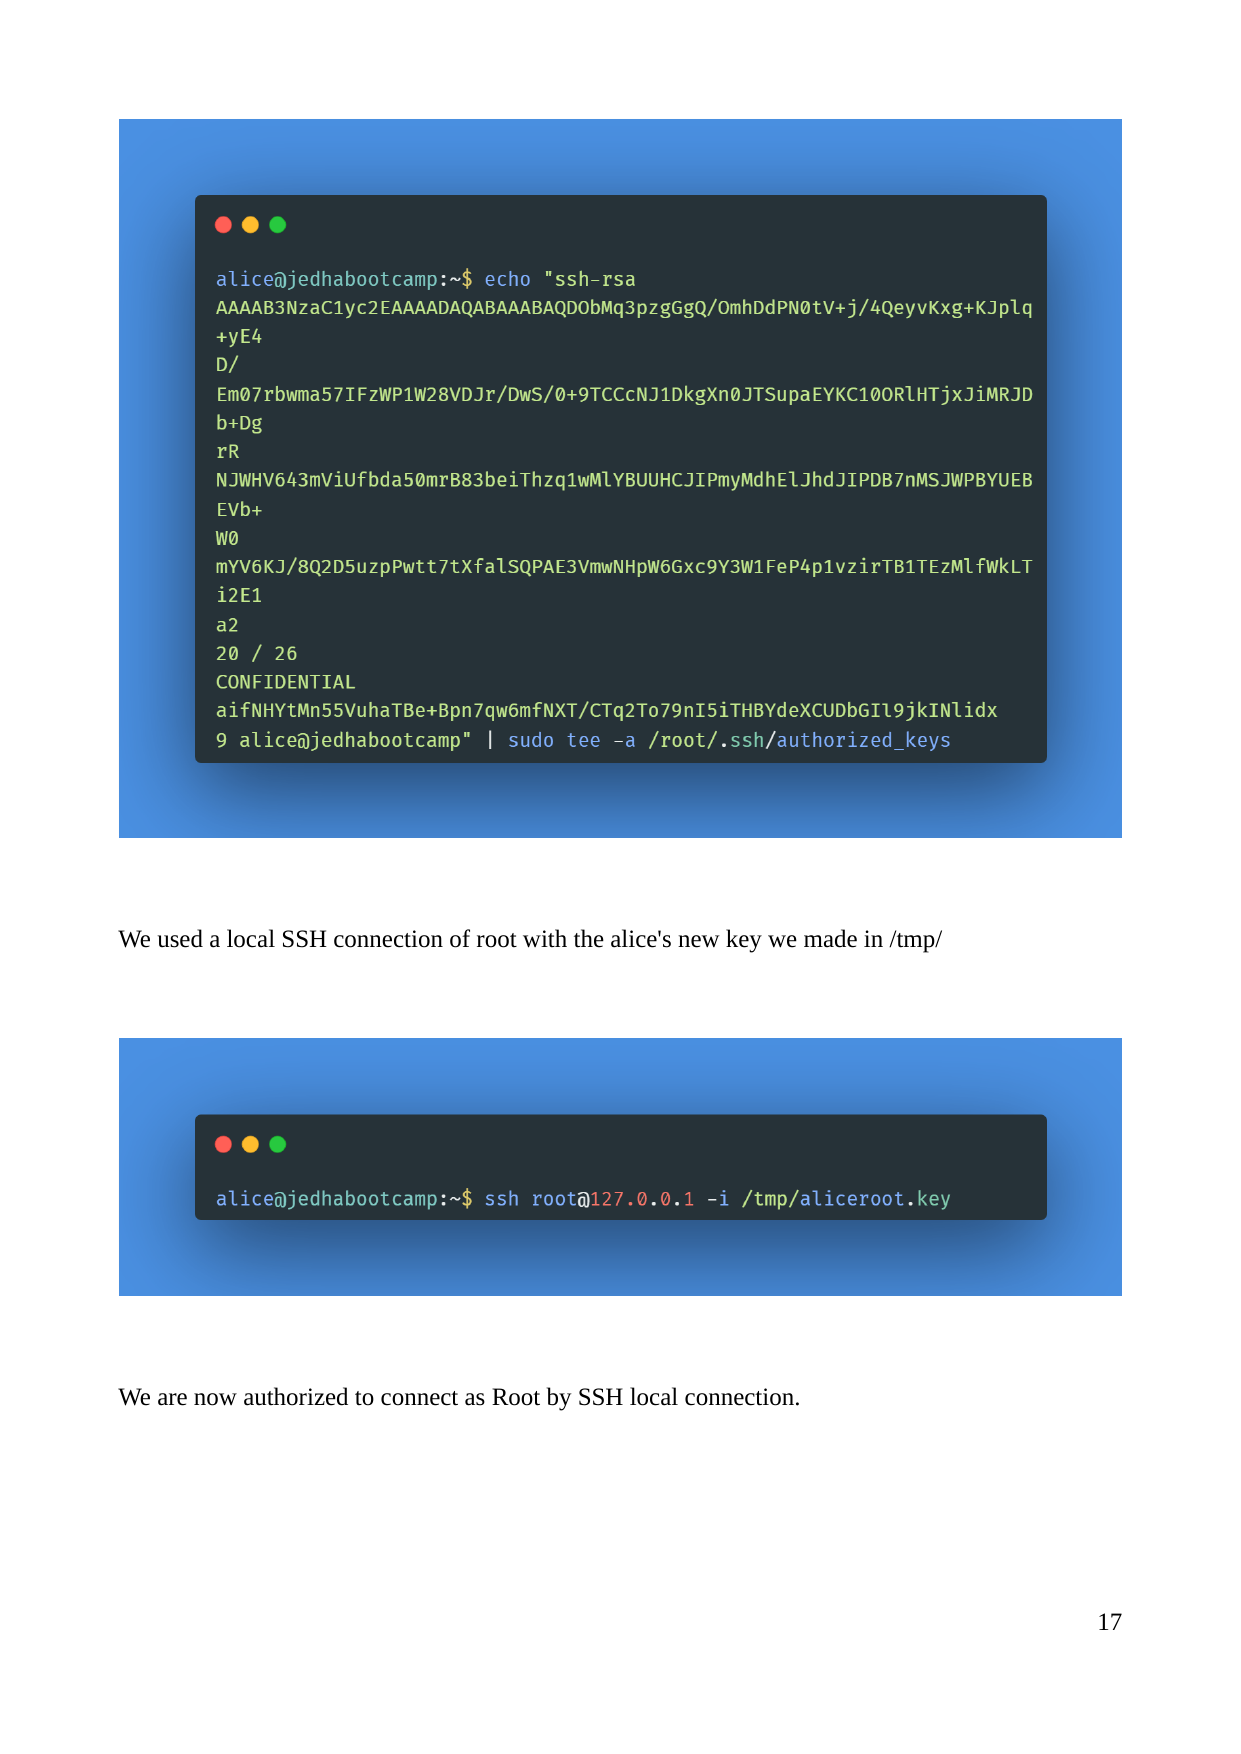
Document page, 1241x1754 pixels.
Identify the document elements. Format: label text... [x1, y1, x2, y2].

text We used a local SSH connection of root with the alice's new key we made in /tmp/ [118, 924, 1122, 952]
picture [118, 1038, 1122, 1296]
text We are now authorized to connect as Root by SSH local connection. [118, 1382, 1122, 1411]
picture [118, 118, 1122, 838]
